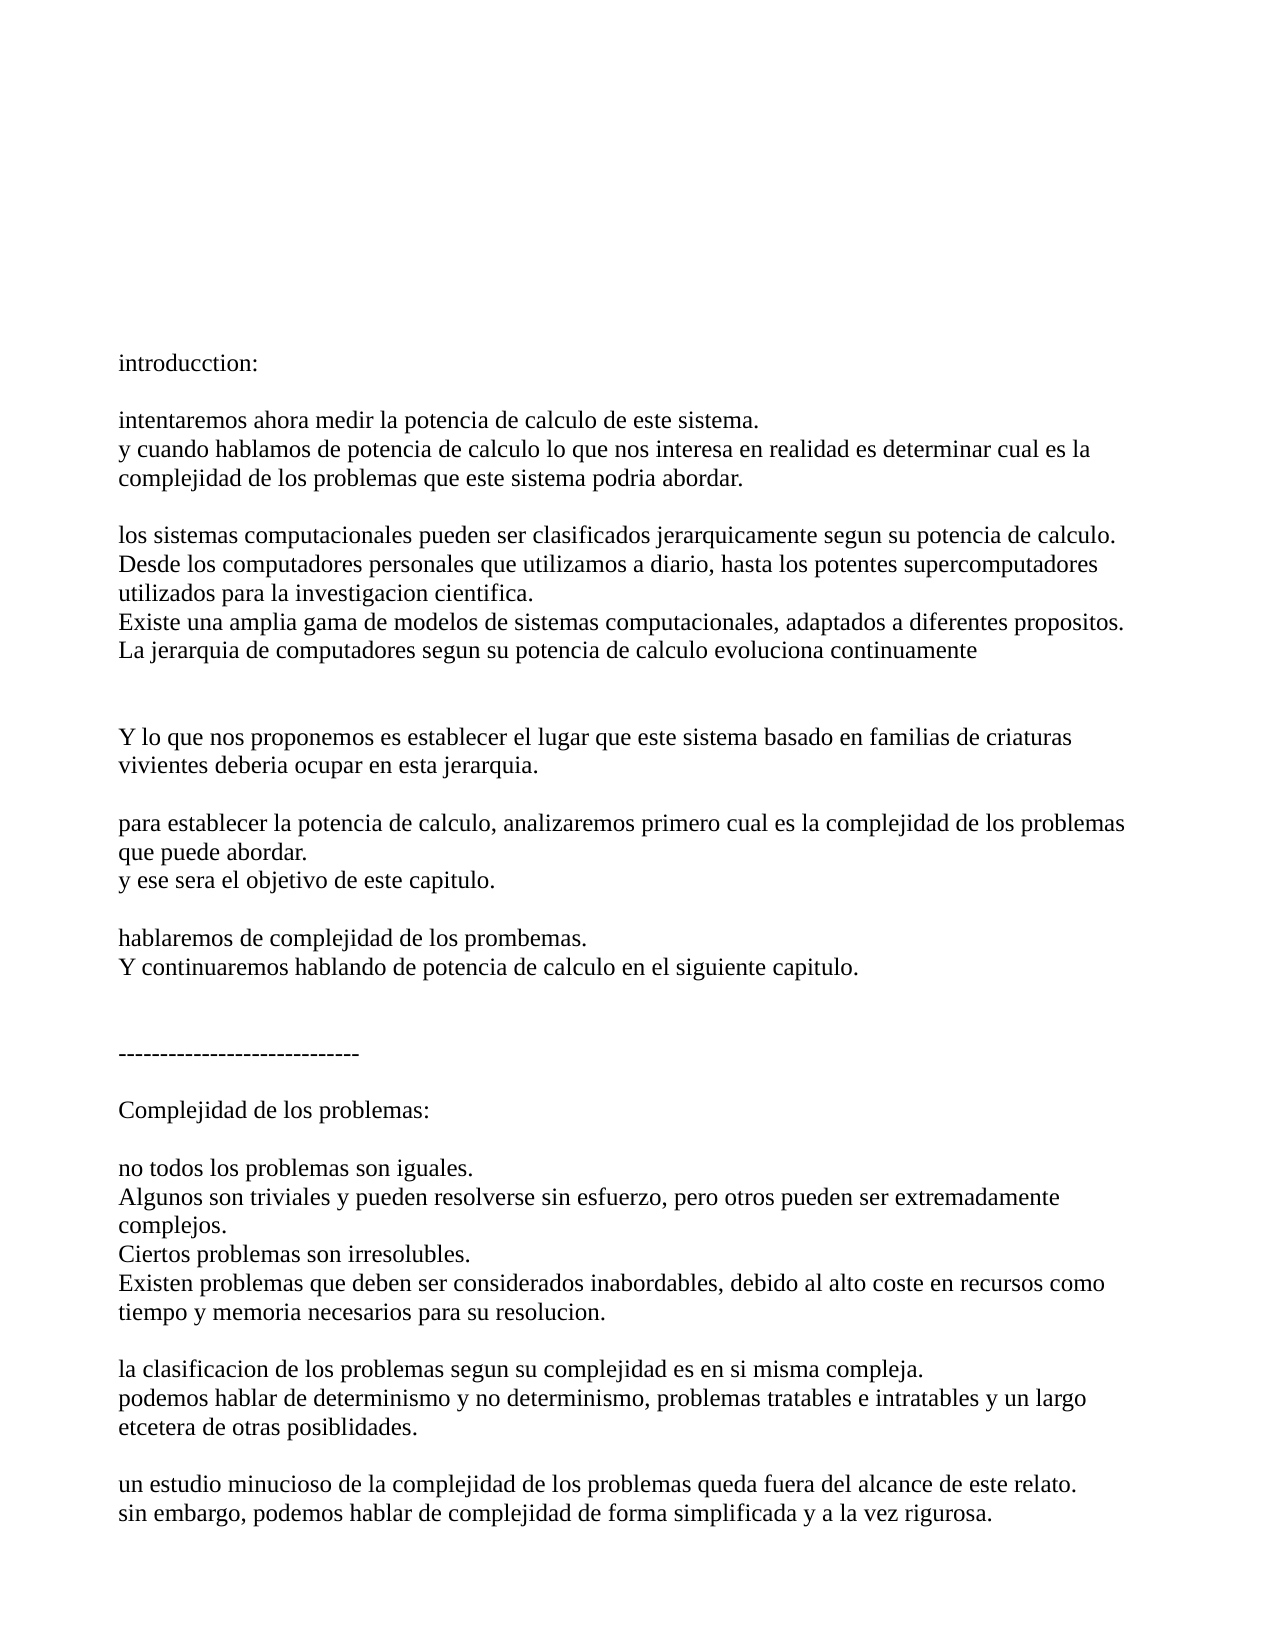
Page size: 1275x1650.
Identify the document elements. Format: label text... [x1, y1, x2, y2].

text intentaremos ahora medir la potencia de calculo de este sistema. [118, 406, 1157, 434]
text para establecer la potencia de calculo, analizaremos primero cual es la complejidad de los problemas que puede abordar. [118, 808, 1157, 866]
text podemos hablar de determinismo y no determinismo, problemas tratables e intratables y un largo etcetera de otras posiblidades. [118, 1383, 1157, 1441]
text Desde los computadores personales que utilizamos a diario, hasta los potentes supercomputadores utilizados para la investigacion cientifica. [118, 549, 1157, 607]
text la clasificacion de los problemas segun su complejidad es en si misma compleja. [118, 1354, 1157, 1383]
text Y continuaremos hablando de potencia de calculo en el siguiente capitulo. [118, 952, 1157, 981]
text Complejidad de los problemas: [118, 1096, 1157, 1124]
text ----------------------------- [118, 1038, 1157, 1067]
text introducction: [118, 348, 1157, 377]
text un estudio minucioso de la complejidad de los problemas queda fuera del alcance de este relato. [118, 1469, 1157, 1498]
text y cuando hablamos de potencia de calculo lo que nos interesa en realidad es determinar cual es la complejidad de los problemas que este sistema podria abordar. [118, 434, 1157, 492]
text Existe una amplia gama de modelos de sistemas computacionales, adaptados a diferentes propositos. [118, 607, 1157, 636]
text Algunos son triviales y pueden resolverse sin esfuerzo, pero otros pueden ser extremadamente complejos. [118, 1182, 1157, 1239]
text los sistemas computacionales pueden ser clasificados jerarquicamente segun su potencia de calculo. [118, 521, 1157, 549]
text no todos los problemas son iguales. [118, 1153, 1157, 1182]
text hablaremos de complejidad de los prombemas. [118, 923, 1157, 952]
text La jerarquia de computadores segun su potencia de calculo evoluciona continuamente [118, 636, 1157, 664]
text sin embargo, podemos hablar de complejidad de forma simplificada y a la vez rigurosa. [118, 1498, 1157, 1527]
text y ese sera el objetivo de este capitulo. [118, 866, 1157, 894]
text Ciertos problemas son irresolubles. [118, 1239, 1157, 1268]
text Existen problemas que deben ser considerados inabordables, debido al alto coste en recursos como tiempo y memoria necesarios para su resolucion. [118, 1268, 1157, 1326]
text Y lo que nos proponemos es establecer el lugar que este sistema basado en familias de criaturas vivientes deberia ocupar en esta jerarquia. [118, 722, 1157, 779]
